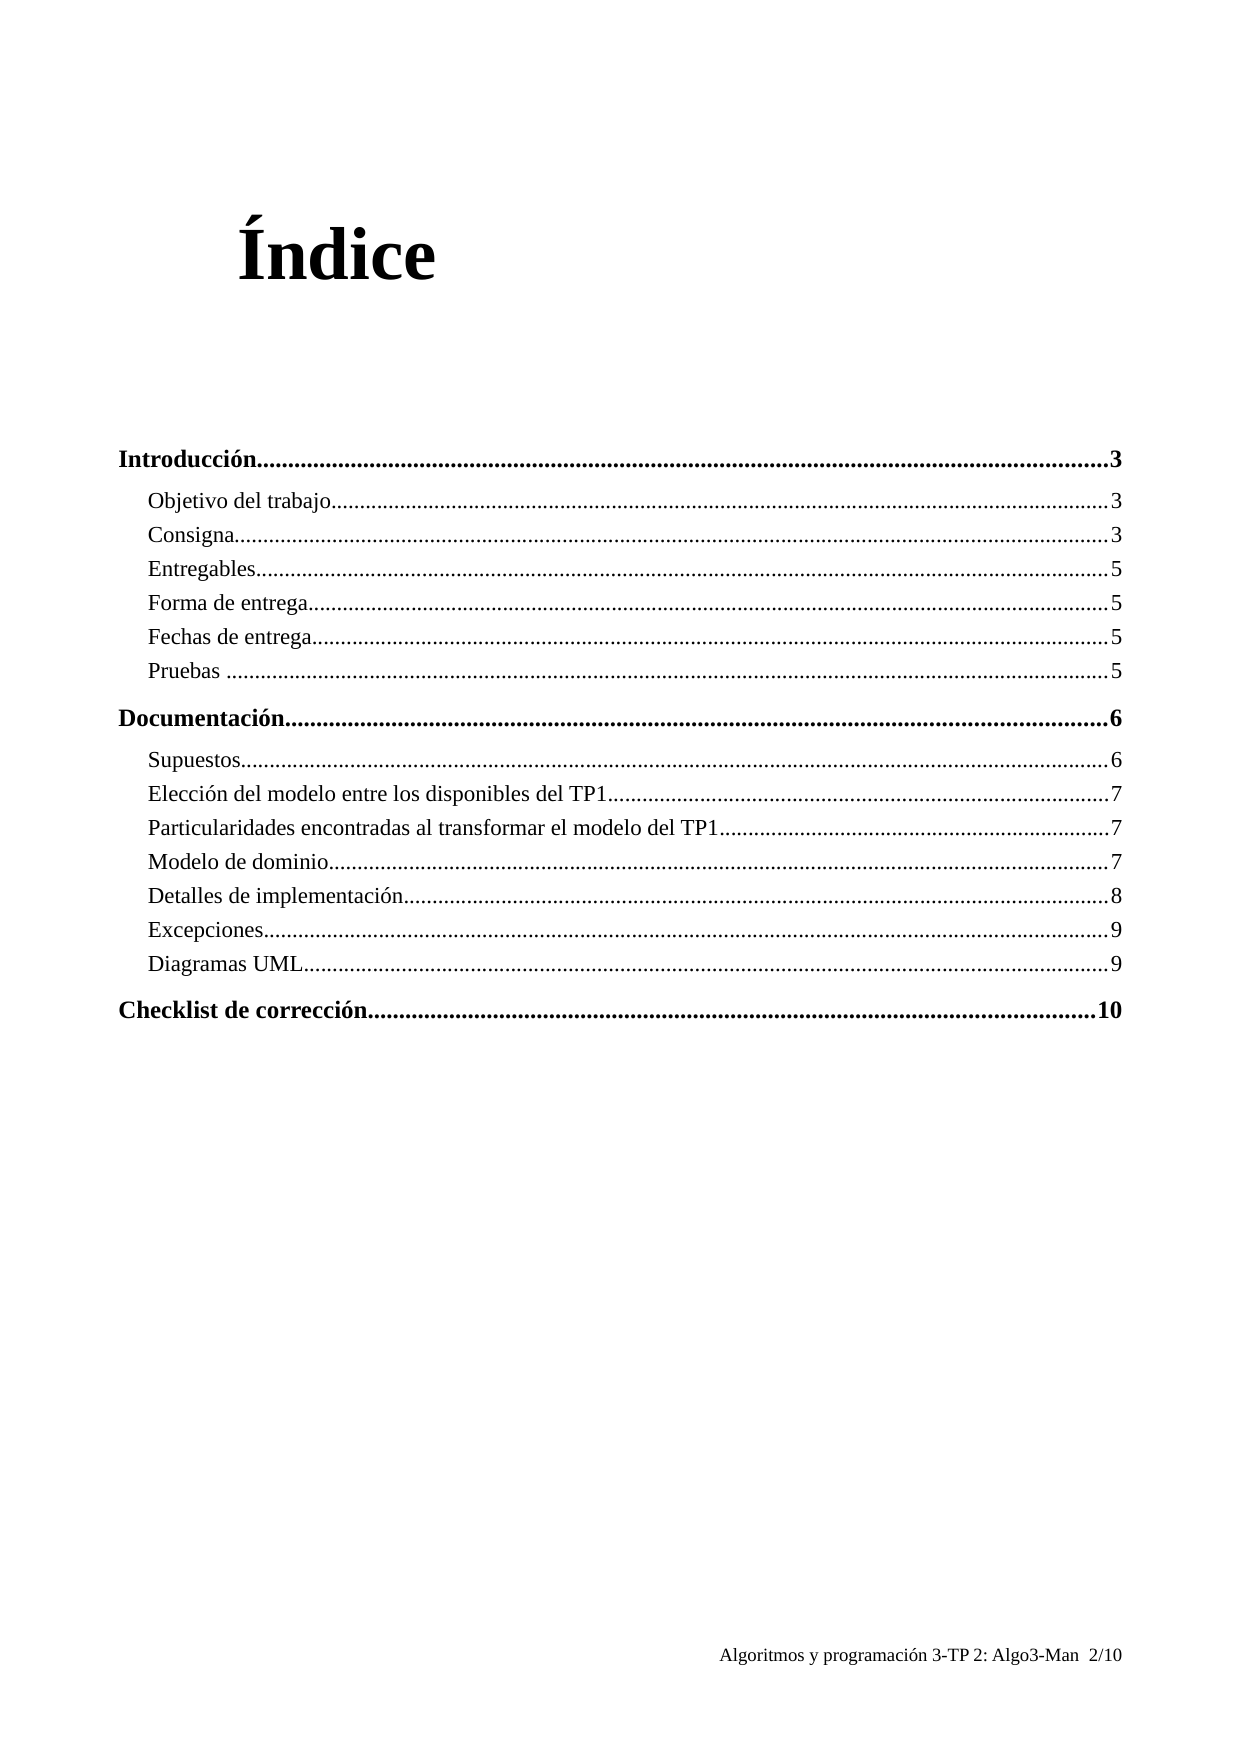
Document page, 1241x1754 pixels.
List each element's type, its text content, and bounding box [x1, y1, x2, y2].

text Introducción 3 [118, 444, 1122, 472]
text Elección del modelo entre los disponibles del TP1 7 [148, 780, 1122, 806]
text Documentación 6 [118, 703, 1122, 731]
text Diagramas UML 9 [148, 950, 1122, 976]
text Particularidades encontradas al transformar el modelo del TP1 7 [148, 814, 1122, 840]
text Consigna 3 [148, 521, 1122, 547]
text Objetivo del trabajo 3 [148, 487, 1122, 513]
text Forma de entrega 5 [148, 589, 1122, 615]
text Índice [237, 209, 1122, 296]
text Excepciones 9 [148, 916, 1122, 942]
text Checklist de corrección 10 [118, 996, 1122, 1024]
text Pruebas 5 [148, 657, 1122, 683]
text Detalles de implementación 8 [148, 882, 1122, 908]
text Entregables 5 [148, 555, 1122, 581]
text Modelo de dominio 7 [148, 848, 1122, 874]
text Fechas de entrega 5 [148, 623, 1122, 649]
text Supuestos 6 [148, 746, 1122, 772]
